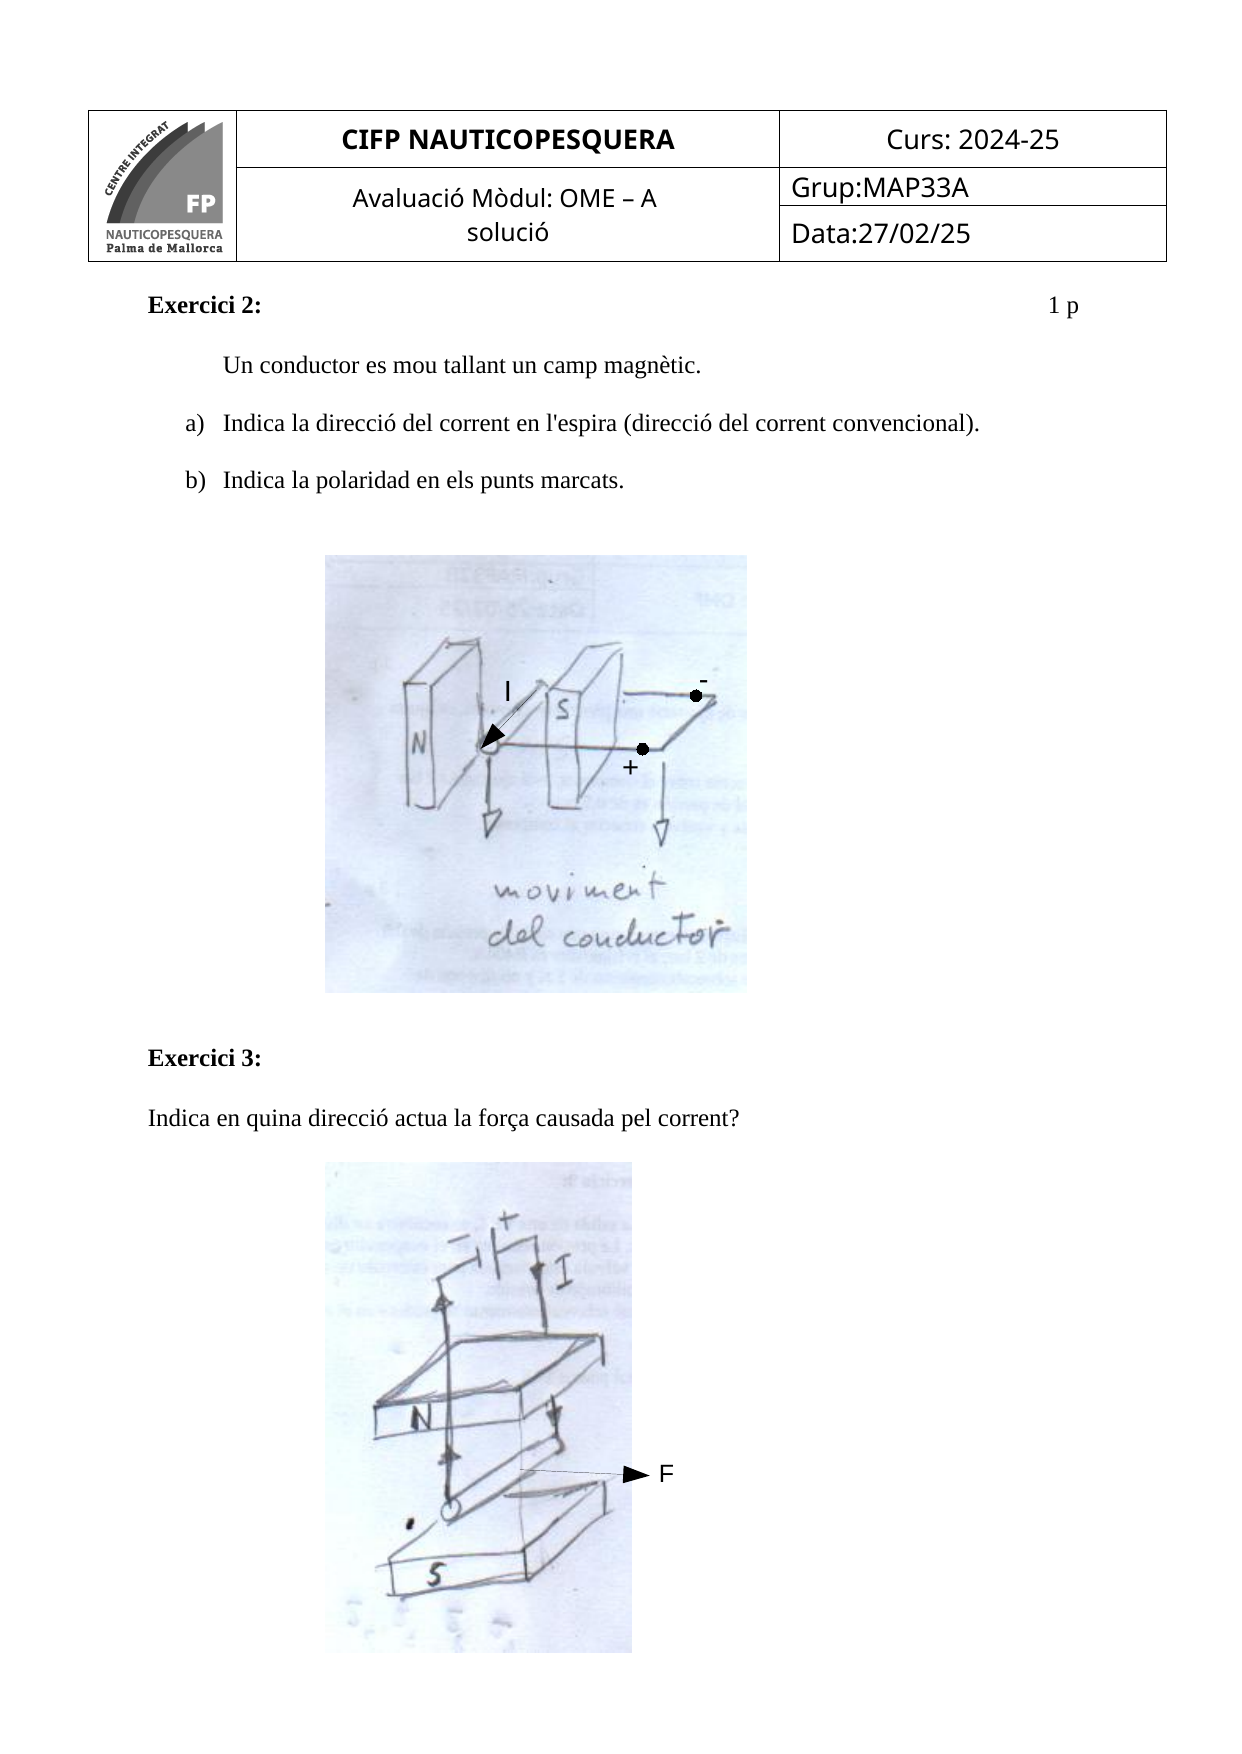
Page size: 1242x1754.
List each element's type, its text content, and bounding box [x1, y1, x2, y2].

picture [325, 555, 747, 993]
list Un conductor es mou tallant un camp magnètic. [185, 350, 1094, 379]
list Indica la polaridad en els punts marcats. [185, 465, 1094, 494]
list Indica la direcció del corrent en l'espira (direcció del corrent convencional). [185, 408, 1094, 437]
picture [325, 1162, 632, 1653]
text Indica en quina direcció actua la força causada pel corrent? [148, 1103, 1094, 1132]
text Exercici 2: 1 p [148, 290, 1094, 319]
picture [100, 111, 229, 260]
text Exercici 3: [148, 1043, 1094, 1072]
